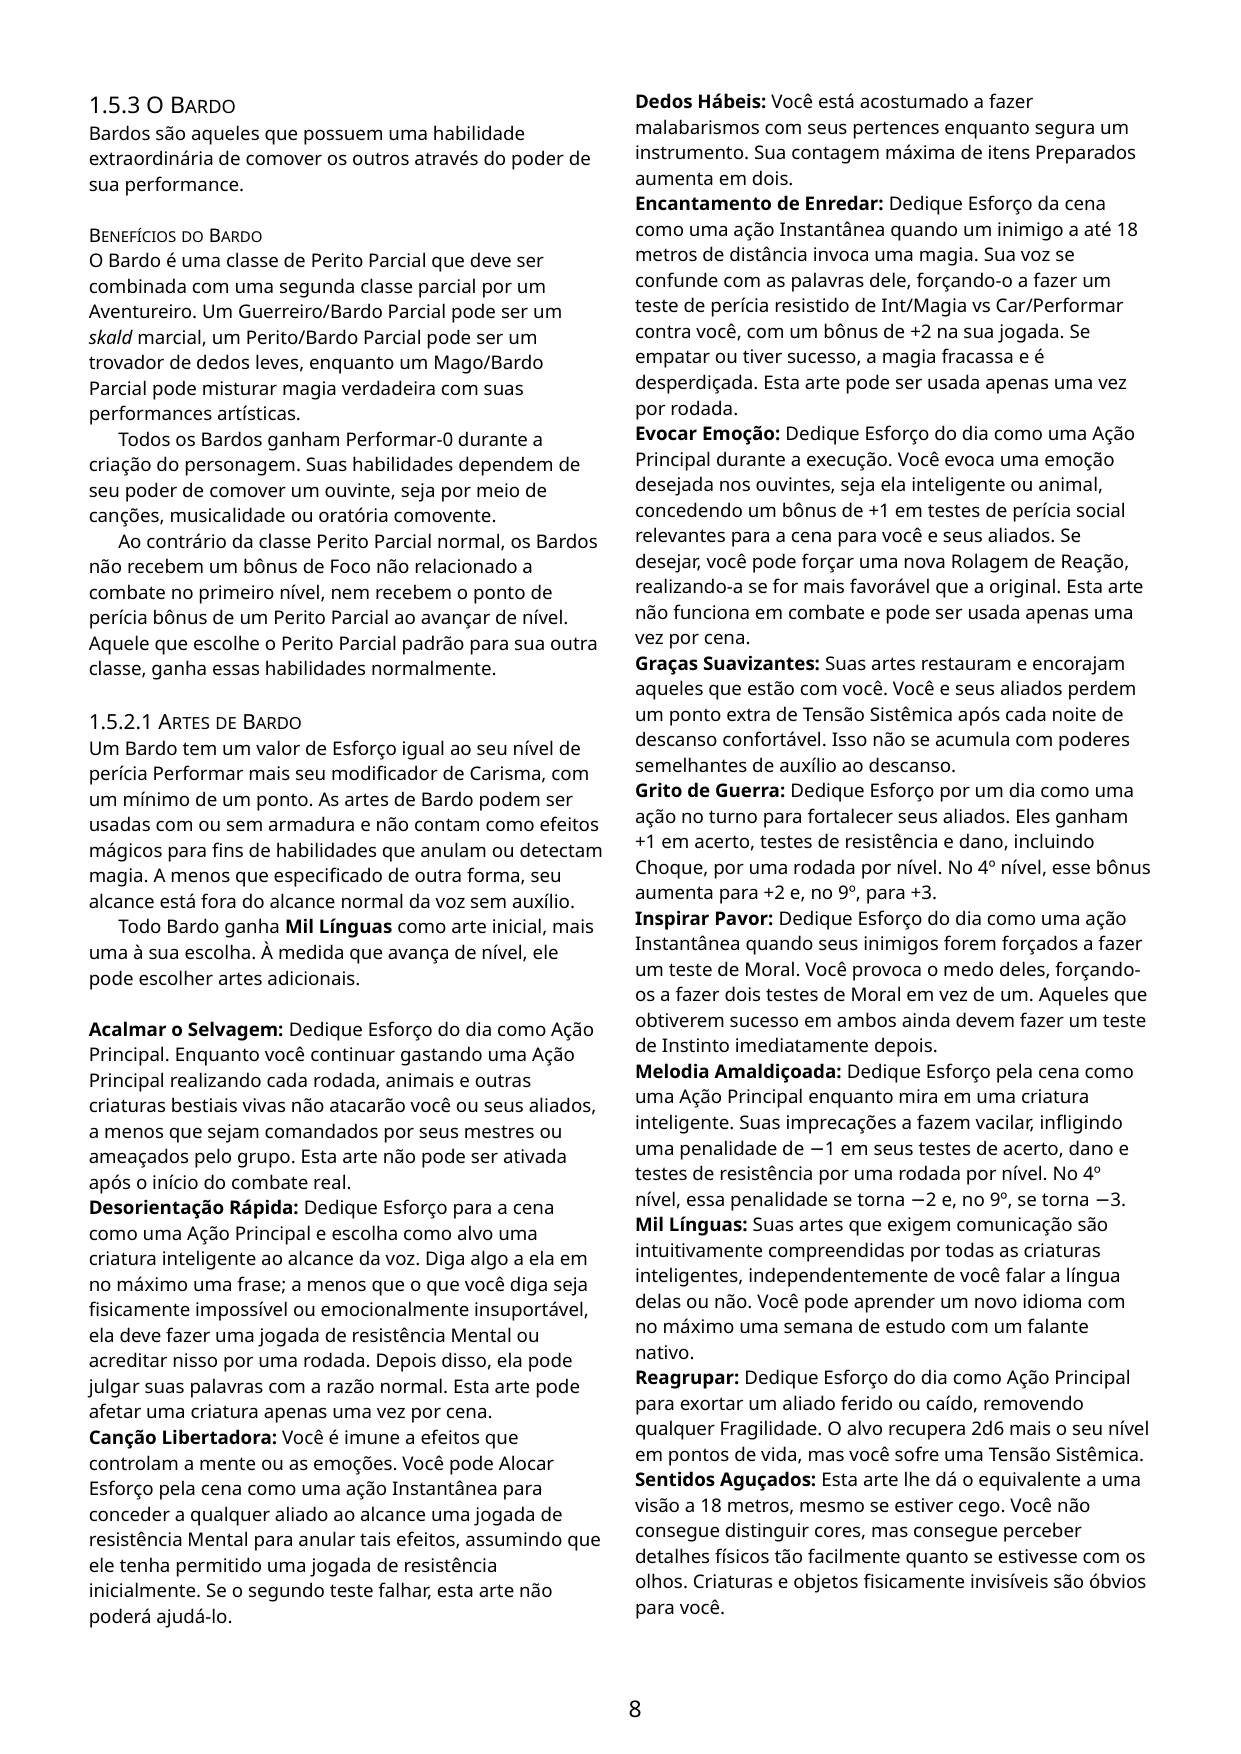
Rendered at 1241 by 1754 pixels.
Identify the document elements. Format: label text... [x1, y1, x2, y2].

text Dedos Hábeis: Você está acostumado a fazer malabarismos com seus pertences enquanto segura um instrumento. Sua contagem máxima de itens Preparados aumenta em dois. [635, 88, 1152, 191]
text Canção Libertadora: Você é imune a efeitos que controlam a mente ou as emoções. Você pode Alocar Esforço pela cena como uma ação Instantânea para conceder a qualquer aliado ao alcance uma jogada de resistência Mental para anular tais efeitos, assumindo que ele tenha permitido uma jogada de resistência inicialmente. Se o segundo teste falhar, esta arte não poderá ajudá-lo. [88, 1424, 605, 1628]
text Todo Bardo ganha Mil Línguas como arte inicial, mais uma à sua escolha. À medida que avança de nível, ele pode escolher artes adicionais. [88, 914, 605, 990]
text Melodia Amaldiçoada: Dedique Esforço pela cena como uma Ação Principal enquanto mira em uma criatura inteligente. Suas imprecações a fazem vacilar, infligindo uma penalidade de −1 em seus testes de acerto, dano e testes de resistência por uma rodada por nível. No 4º nível, essa penalidade se torna −2 e, no 9º, se torna −3. [635, 1058, 1152, 1211]
text Evocar Emoção: Dedique Esforço do dia como uma Ação Principal durante a execução. Você evoca uma emoção desejada nos ouvintes, seja ela inteligente ou animal, concedendo um bônus de +1 em testes de perícia social relevantes para a cena para você e seus aliados. Se desejar, você pode forçar uma nova Rolagem de Reação, realizando-a se for mais favorável que a original. Esta arte não funciona em combate e pode ser usada apenas uma vez por cena. [635, 420, 1152, 650]
text Um Bardo tem um valor de Esforço igual ao seu nível de perícia Performar mais seu modificador de Carisma, com um mínimo de um ponto. As artes de Bardo podem ser usadas com ou sem armadura e não contam como efeitos mágicos para fins de habilidades que anulam ou detectam magia. A menos que especificado de outra forma, seu alcance está fora do alcance normal da voz sem auxílio. [88, 735, 605, 914]
subtitle 1.5.2.1 Artes de Bardo [88, 707, 605, 735]
text Inspirar Pavor: Dedique Esforço do dia como uma ação Instantânea quando seus inimigos forem forçados a fazer um teste de Moral. Você provoca o medo deles, forçando-os a fazer dois testes de Moral em vez de um. Aqueles que obtiverem sucesso em ambos ainda devem fazer um teste de Instinto imediatamente depois. [635, 905, 1152, 1058]
text Todos os Bardos ganham Performar-0 durante a criação do personagem. Suas habilidades dependem de seu poder de comover um ouvinte, seja por meio de canções, musicalidade ou oratória comovente. [88, 426, 605, 528]
text Encantamento de Enredar: Dedique Esforço da cena como uma ação Instantânea quando um inimigo a até 18 metros de distância invoca uma magia. Sua voz se confunde com as palavras dele, forçando-o a fazer um teste de perícia resistido de Int/Magia vs Car/Performar contra você, com um bônus de +2 na sua jogada. Se empatar ou tiver sucesso, a magia fracassa e é desperdiçada. Esta arte pode ser usada apenas uma vez por rodada. [635, 191, 1152, 420]
subtitle 1.5.3 O Bardo [88, 88, 605, 120]
text Mil Línguas: Suas artes que exigem comunicação são intuitivamente compreendidas por todas as criaturas inteligentes, independentemente de você falar a língua delas ou não. Você pode aprender um novo idioma com no máximo uma semana de estudo com um falante nativo. [635, 1211, 1152, 1364]
text Bardos são aqueles que possuem uma habilidade extraordinária de comover os outros através do poder de sua performance. [88, 120, 605, 196]
text Graças Suavizantes: Suas artes restauram e encorajam aqueles que estão com você. Você e seus aliados perdem um ponto extra de Tensão Sistêmica após cada noite de descanso confortável. Isso não se acumula com poderes semelhantes de auxílio ao descanso. [635, 650, 1152, 778]
text Reagrupar: Dedique Esforço do dia como Ação Principal para exortar um aliado ferido ou caído, removendo qualquer Fragilidade. O alvo recupera 2d6 mais o seu nível em pontos de vida, mas você sofre uma Tensão Sistêmica. [635, 1364, 1152, 1467]
text Benefícios do Bardo [88, 222, 605, 247]
text Ao contrário da classe Perito Parcial normal, os Bardos não recebem um bônus de Foco não relacionado a combate no primeiro nível, nem recebem o ponto de perícia bônus de um Perito Parcial ao avançar de nível. Aquele que escolhe o Perito Parcial padrão para sua outra classe, ganha essas habilidades normalmente. [88, 528, 605, 681]
text Sentidos Aguçados: Esta arte lhe dá o equivalente a uma visão a 18 metros, mesmo se estiver cego. Você não consegue distinguir cores, mas consegue perceber detalhes físicos tão facilmente quanto se estivesse com os olhos. Criaturas e objetos fisicamente invisíveis são óbvios para você. [635, 1467, 1152, 1620]
text Acalmar o Selvagem: Dedique Esforço do dia como Ação Principal. Enquanto você continuar gastando uma Ação Principal realizando cada rodada, animais e outras criaturas bestiais vivas não atacarão você ou seus aliados, a menos que sejam comandados por seus mestres ou ameaçados pelo grupo. Esta arte não pode ser ativada após o início do combate real. [88, 1016, 605, 1194]
text Desorientação Rápida: Dedique Esforço para a cena como uma Ação Principal e escolha como alvo uma criatura inteligente ao alcance da voz. Diga algo a ela em no máximo uma frase; a menos que o que você diga seja fisicamente impossível ou emocionalmente insuportável, ela deve fazer uma jogada de resistência Mental ou acreditar nisso por uma rodada. Depois disso, ela pode julgar suas palavras com a razão normal. Esta arte pode afetar uma criatura apenas uma vez por cena. [88, 1194, 605, 1424]
text O Bardo é uma classe de Perito Parcial que deve ser combinada com uma segunda classe parcial por um Aventureiro. Um Guerreiro/Bardo Parcial pode ser um skald marcial, um Perito/Bardo Parcial pode ser um trovador de dedos leves, enquanto um Mago/Bardo Parcial pode misturar magia verdadeira com suas performances artísticas. [88, 247, 605, 426]
text Grito de Guerra: Dedique Esforço por um dia como uma ação no turno para fortalecer seus aliados. Eles ganham +1 em acerto, testes de resistência e dano, incluindo Choque, por uma rodada por nível. No 4º nível, esse bônus aumenta para +2 e, no 9º, para +3. [635, 778, 1152, 905]
